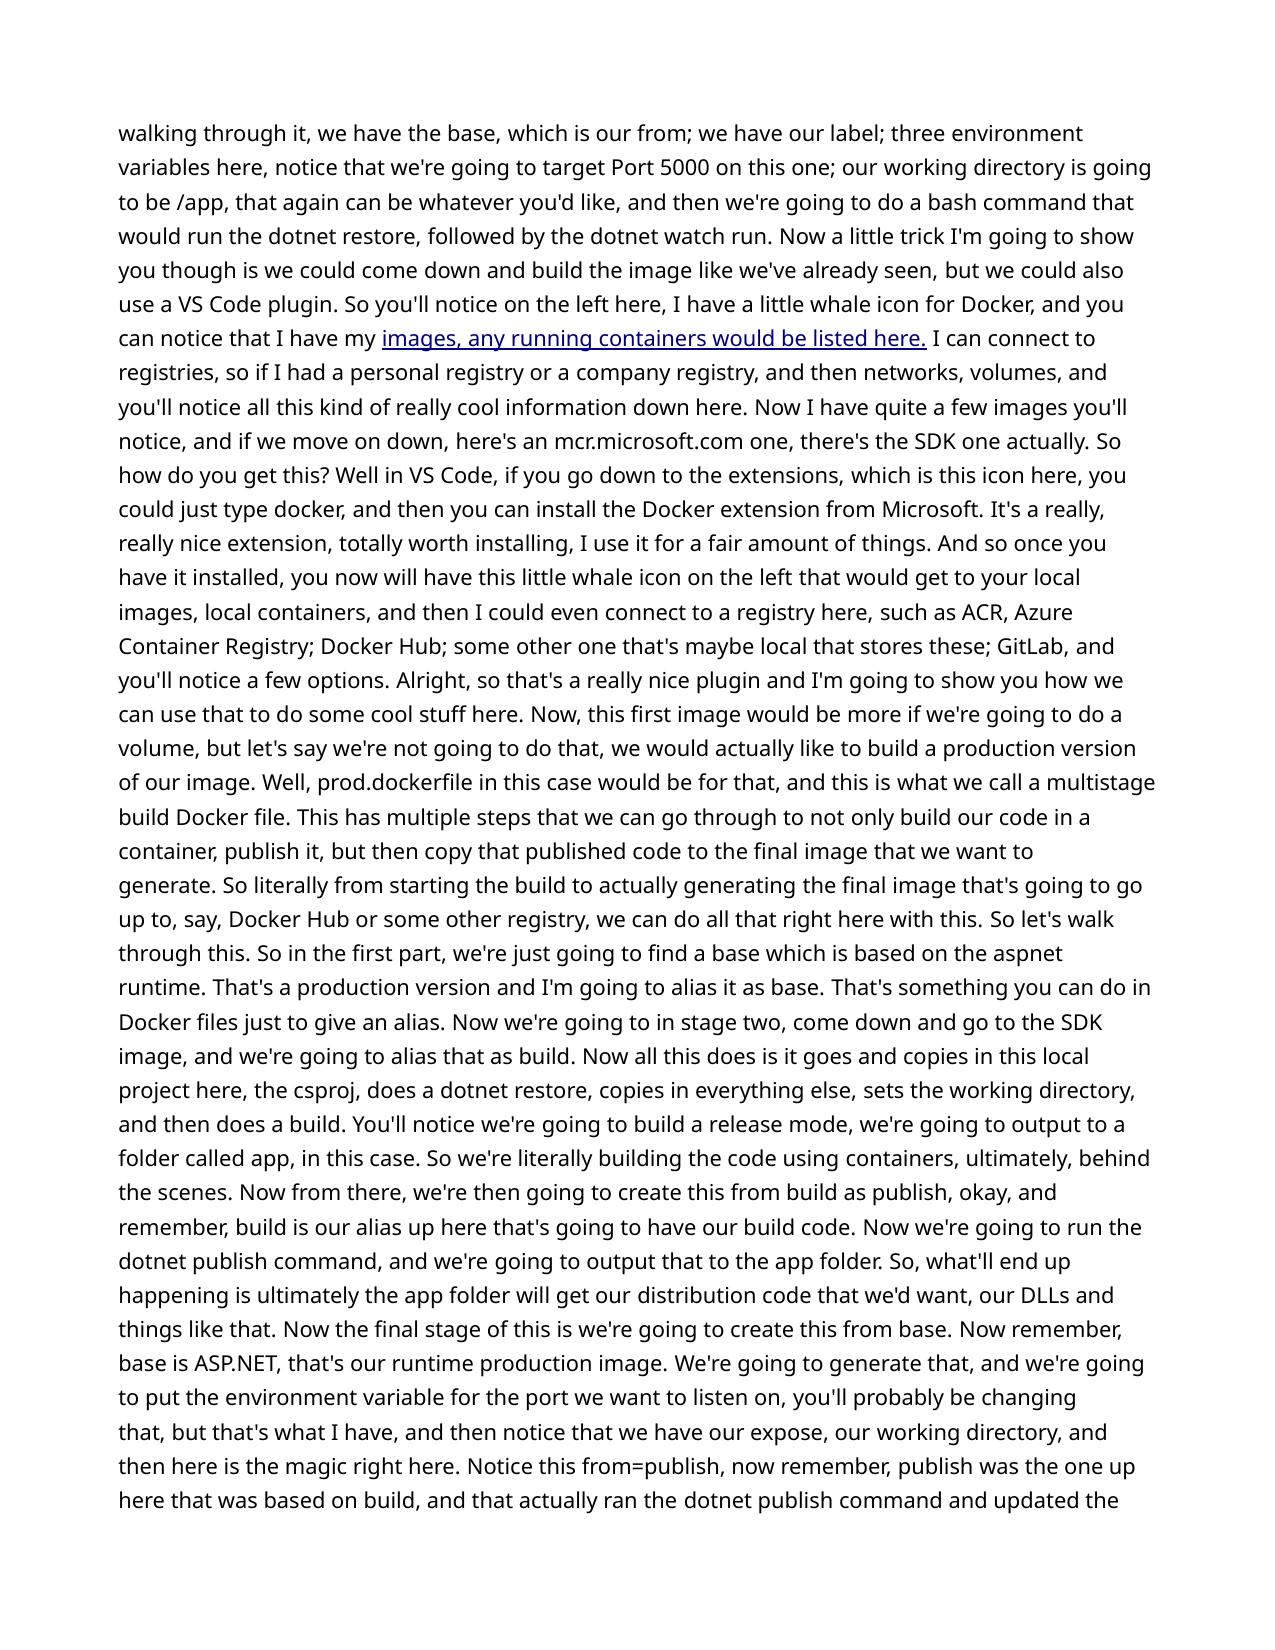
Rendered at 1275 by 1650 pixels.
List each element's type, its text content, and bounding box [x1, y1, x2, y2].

text walking through it, we have the base, which is our from; we have our label; three environment variables here, notice that we're going to target Port 5000 on this one; our working directory is going to be /app, that again can be whatever you'd like, and then we're going to do a bash command that would run the dotnet restore, followed by the dotnet watch run. Now a little trick I'm going to show you though is we could come down and build the image like we've already seen, but we could also use a VS Code plugin. So you'll notice on the left here, I have a little whale icon for Docker, and you can notice that I have my images, any running containers would be listed here. I can connect to registries, so if I had a personal registry or a company registry, and then networks, volumes, and you'll notice all this kind of really cool information down here. Now I have quite a few images you'll notice, and if we move on down, here's an mcr.microsoft.com one, there's the SDK one actually. So how do you get this? Well in VS Code, if you go down to the extensions, which is this icon here, you could just type docker, and then you can install the Docker extension from Microsoft. It's a really, really nice extension, totally worth installing, I use it for a fair amount of things. And so once you have it installed, you now will have this little whale icon on the left that would get to your local images, local containers, and then I could even connect to a registry here, such as ACR, Azure Container Registry; Docker Hub; some other one that's maybe local that stores these; GitLab, and you'll notice a few options. Alright, so that's a really nice plugin and I'm going to show you how we can use that to do some cool stuff here. Now, this first image would be more if we're going to do a volume, but let's say we're not going to do that, we would actually like to build a production version of our image. Well, prod.dockerfile in this case would be for that, and this is what we call a multistage build Docker file. This has multiple steps that we can go through to not only build our code in a container, publish it, but then copy that published code to the final image that we want to generate. So literally from starting the build to actually generating the final image that's going to go up to, say, Docker Hub or some other registry, we can do all that right here with this. So let's walk through this. So in the first part, we're just going to find a base which is based on the aspnet runtime. That's a production version and I'm going to alias it as base. That's something you can do in Docker files just to give an alias. Now we're going to in stage two, come down and go to the SDK image, and we're going to alias that as build. Now all this does is it goes and copies in this local project here, the csproj, does a dotnet restore, copies in everything else, sets the working directory, and then does a build. You'll notice we're going to build a release mode, we're going to output to a folder called app, in this case. So we're literally building the code using containers, ultimately, behind the scenes. Now from there, we're then going to create this from build as publish, okay, and remember, build is our alias up here that's going to have our build code. Now we're going to run the dotnet publish command, and we're going to output that to the app folder. So, what'll end up happening is ultimately the app folder will get our distribution code that we'd want, our DLLs and things like that. Now the final stage of this is we're going to create this from base. Now remember, base is ASP.NET, that's our runtime production image. We're going to generate that, and we're going to put the environment variable for the port we want to listen on, you'll probably be changing that, but that's what I have, and then notice that we have our expose, our working directory, and then here is the magic right here. Notice this from=publish, now remember, publish was the one up here that was based on build, and that actually ran the dotnet publish command and updated the [118, 118, 1157, 1514]
